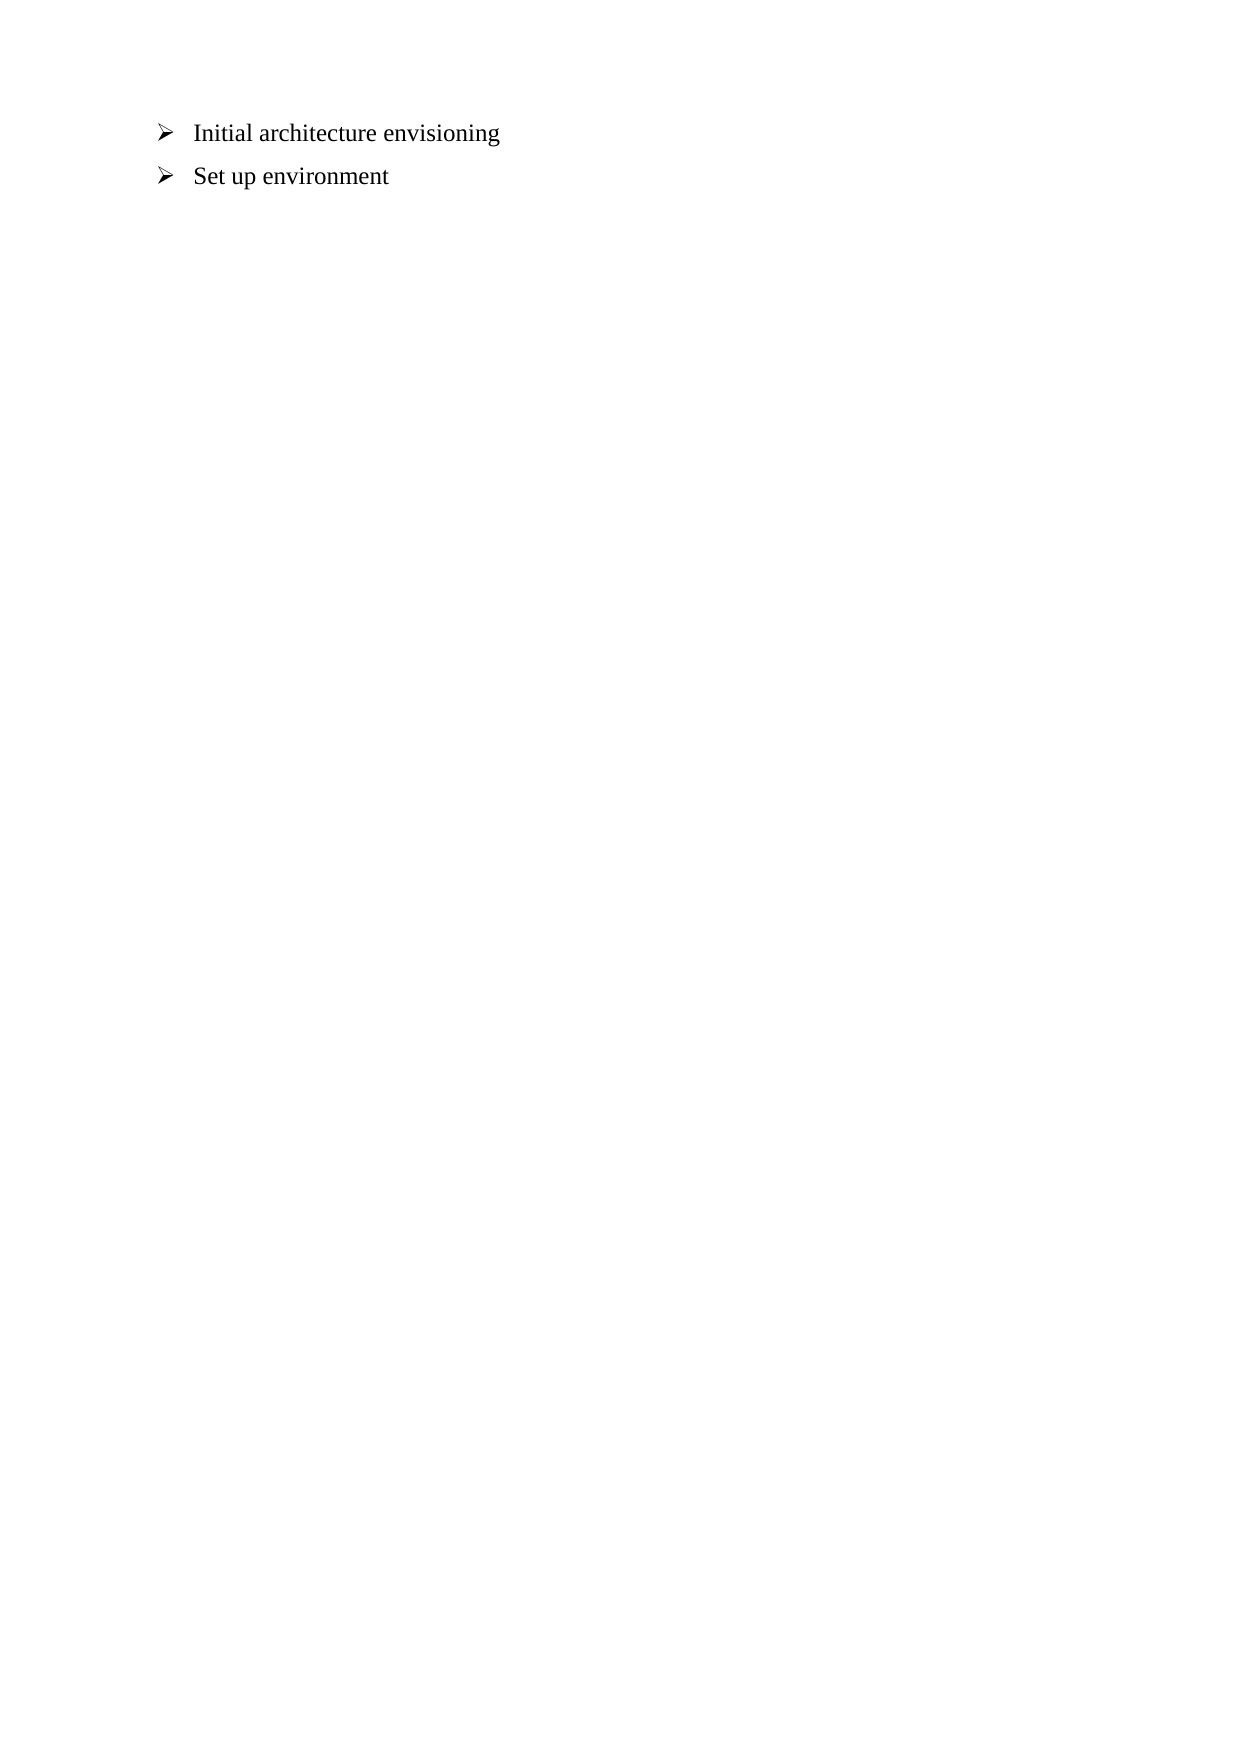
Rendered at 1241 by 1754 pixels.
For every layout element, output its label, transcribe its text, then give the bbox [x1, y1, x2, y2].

list Set up environment [156, 161, 1122, 190]
list Initial architecture envisioning [156, 118, 1122, 147]
